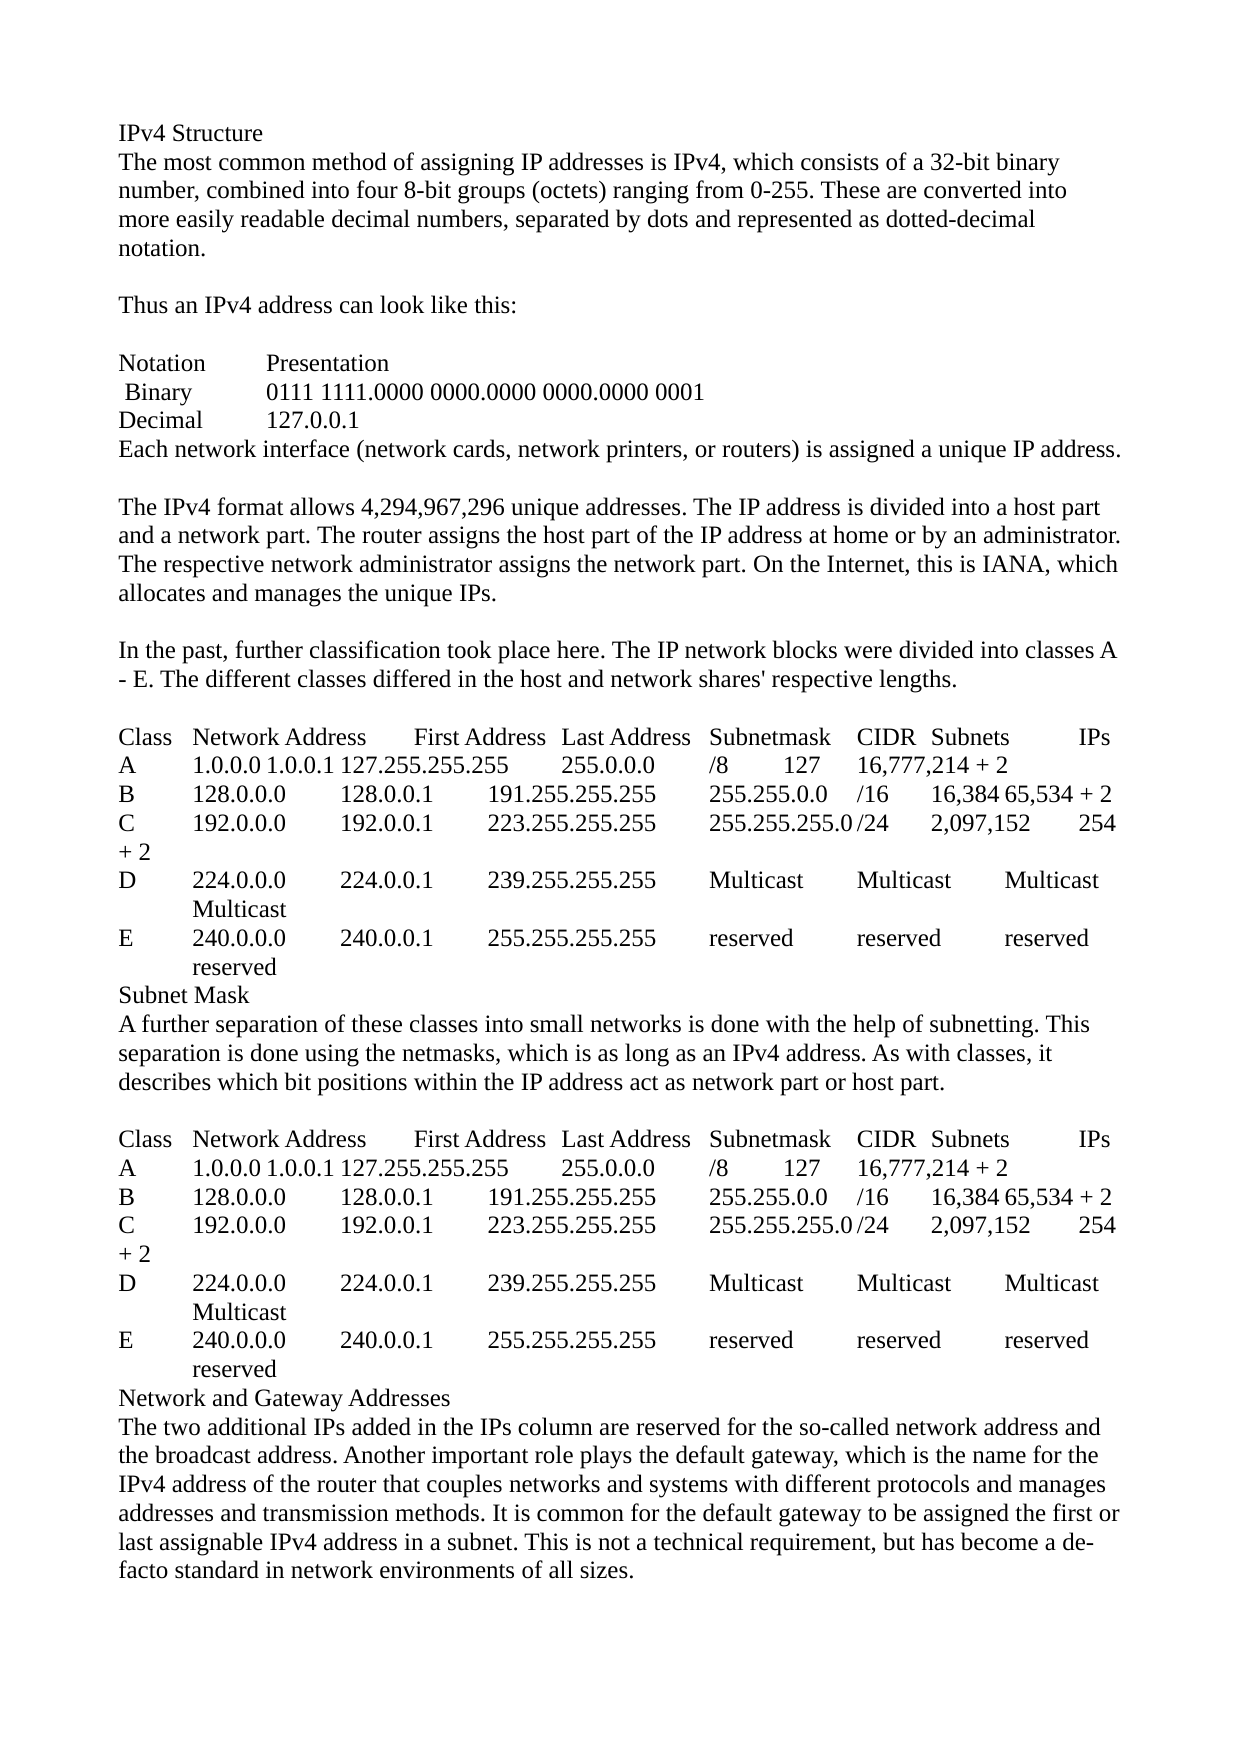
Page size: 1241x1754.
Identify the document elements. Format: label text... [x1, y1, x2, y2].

text Class Network Address First Address Last Address Subnetmask CIDR Subnets IPs [118, 1124, 1122, 1153]
text Decimal 127.0.0.1 [118, 406, 1122, 434]
text Notation Presentation [118, 348, 1122, 377]
text A 1.0.0.0 1.0.0.1 127.255.255.255 255.0.0.0 /8 127 16,777,214 + 2 [118, 751, 1122, 779]
text The two additional IPs added in the IPs column are reserved for the so-called network address and the broadcast address. Another important role plays the default gateway, which is the name for the IPv4 address of the router that couples networks and systems with different protocols and manages addresses and transmission methods. It is common for the default gateway to be assigned the first or last assignable IPv4 address in a subnet. This is not a technical requirement, but has become a de-facto standard in network environments of all sizes. [118, 1412, 1122, 1584]
text D 224.0.0.0 224.0.0.1 239.255.255.255 Multicast Multicast Multicast Multicast [118, 866, 1122, 923]
text C 192.0.0.0 192.0.0.1 223.255.255.255 255.255.255.0 /24 2,097,152 254 + 2 [118, 808, 1122, 866]
text E 240.0.0.0 240.0.0.1 255.255.255.255 reserved reserved reserved reserved [118, 923, 1122, 981]
text Subnet Mask [118, 981, 1122, 1009]
text A further separation of these classes into small networks is done with the help of subnetting. This separation is done using the netmasks, which is as long as an IPv4 address. As with classes, it describes which bit positions within the IP address act as network part or host part. [118, 1009, 1122, 1096]
text Class Network Address First Address Last Address Subnetmask CIDR Subnets IPs [118, 722, 1122, 751]
text C 192.0.0.0 192.0.0.1 223.255.255.255 255.255.255.0 /24 2,097,152 254 + 2 [118, 1211, 1122, 1268]
text The IPv4 format allows 4,294,967,296 unique addresses. The IP address is divided into a host part and a network part. The router assigns the host part of the IP address at home or by an administrator. The respective network administrator assigns the network part. On the Internet, this is IANA, which allocates and manages the unique IPs. [118, 492, 1122, 607]
text B 128.0.0.0 128.0.0.1 191.255.255.255 255.255.0.0 /16 16,384 65,534 + 2 [118, 779, 1122, 808]
text Network and Gateway Addresses [118, 1383, 1122, 1412]
text Binary 0111 1111.0000 0000.0000 0000.0000 0001 [118, 377, 1122, 406]
text The most common method of assigning IP addresses is IPv4, which consists of a 32-bit binary number, combined into four 8-bit groups (octets) ranging from 0-255. These are converted into more easily readable decimal numbers, separated by dots and represented as dotted-decimal notation. [118, 147, 1122, 262]
text Thus an IPv4 address can look like this: [118, 291, 1122, 319]
text Each network interface (network cards, network printers, or routers) is assigned a unique IP address. [118, 434, 1122, 463]
text B 128.0.0.0 128.0.0.1 191.255.255.255 255.255.0.0 /16 16,384 65,534 + 2 [118, 1182, 1122, 1211]
text D 224.0.0.0 224.0.0.1 239.255.255.255 Multicast Multicast Multicast Multicast [118, 1268, 1122, 1326]
text A 1.0.0.0 1.0.0.1 127.255.255.255 255.0.0.0 /8 127 16,777,214 + 2 [118, 1153, 1122, 1182]
text E 240.0.0.0 240.0.0.1 255.255.255.255 reserved reserved reserved reserved [118, 1326, 1122, 1383]
text In the past, further classification took place here. The IP network blocks were divided into classes A - E. The different classes differed in the host and network shares' respective lengths. [118, 636, 1122, 693]
text IPv4 Structure [118, 118, 1122, 147]
